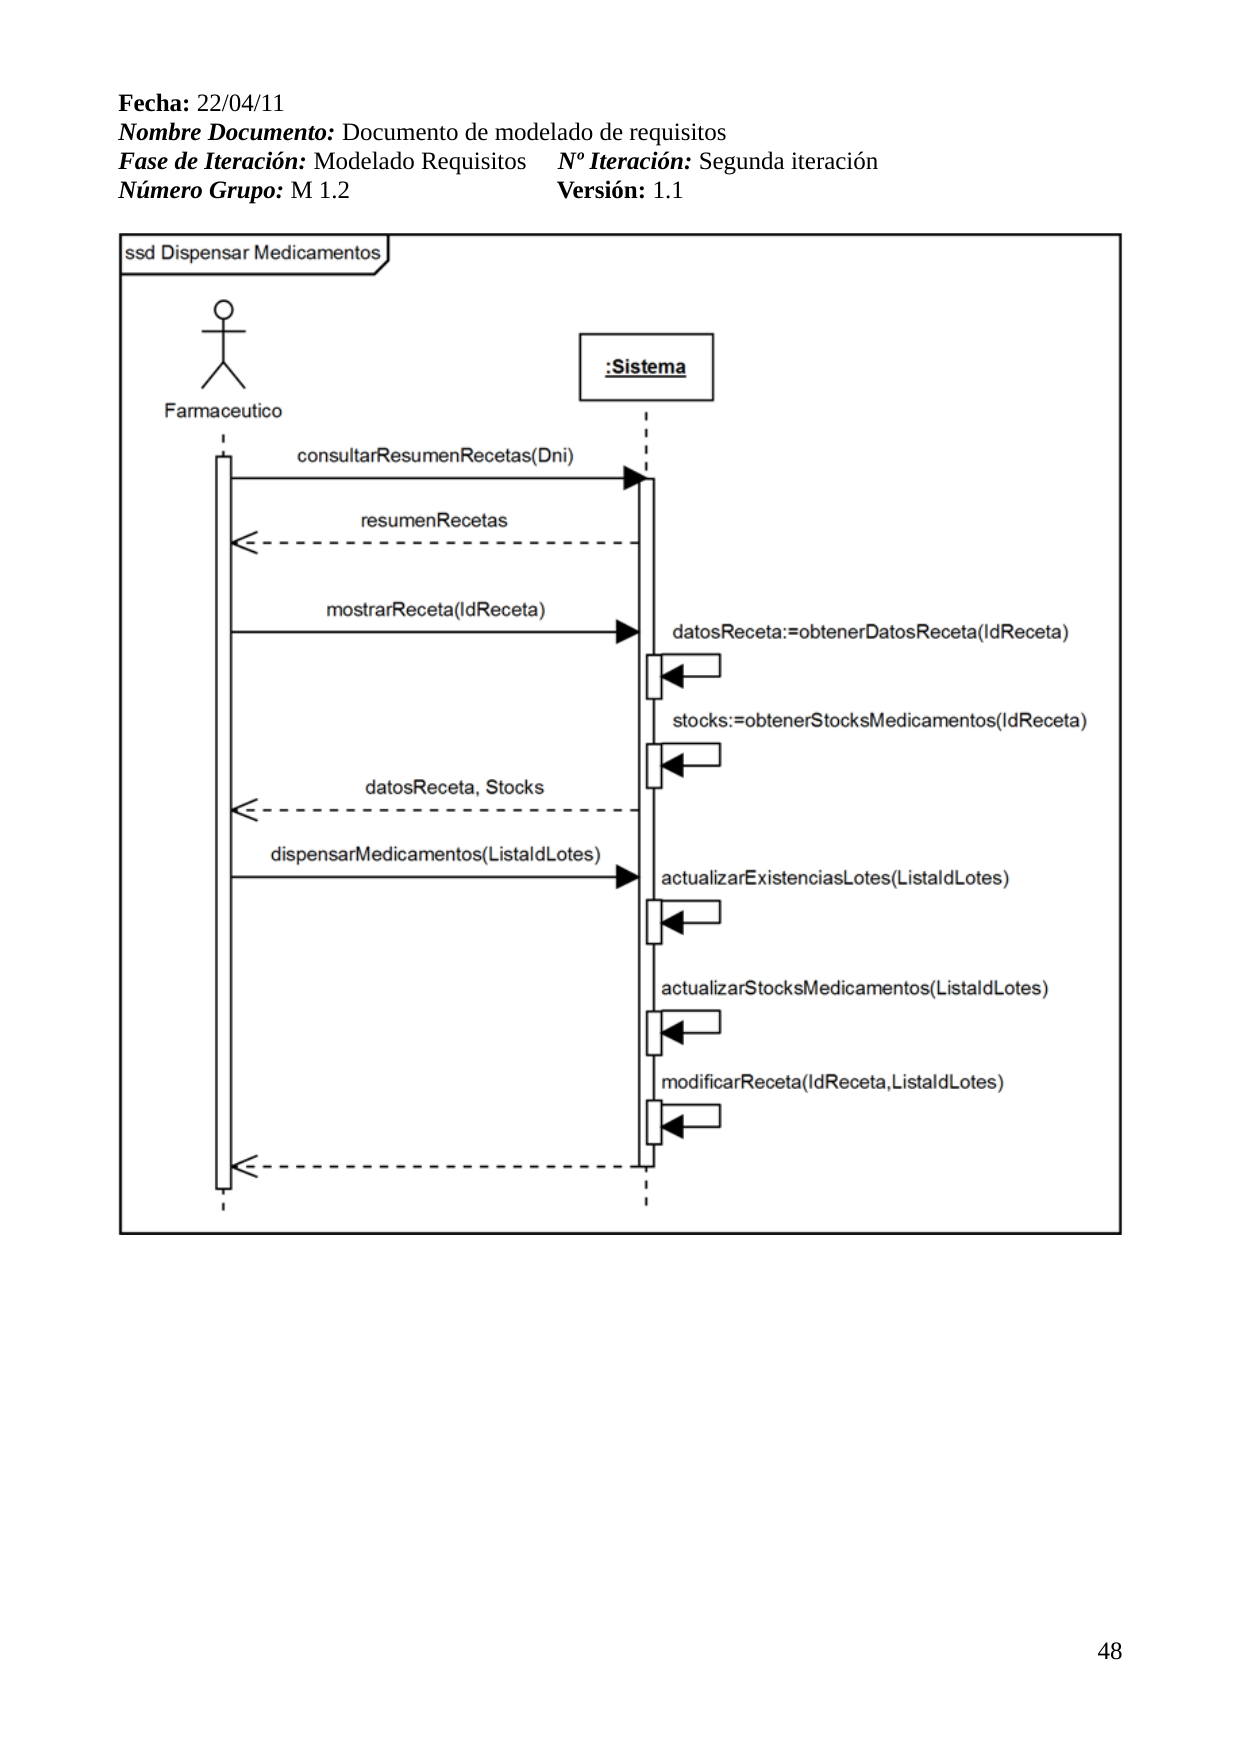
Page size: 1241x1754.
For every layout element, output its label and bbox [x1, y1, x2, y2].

picture [118, 233, 1123, 1235]
